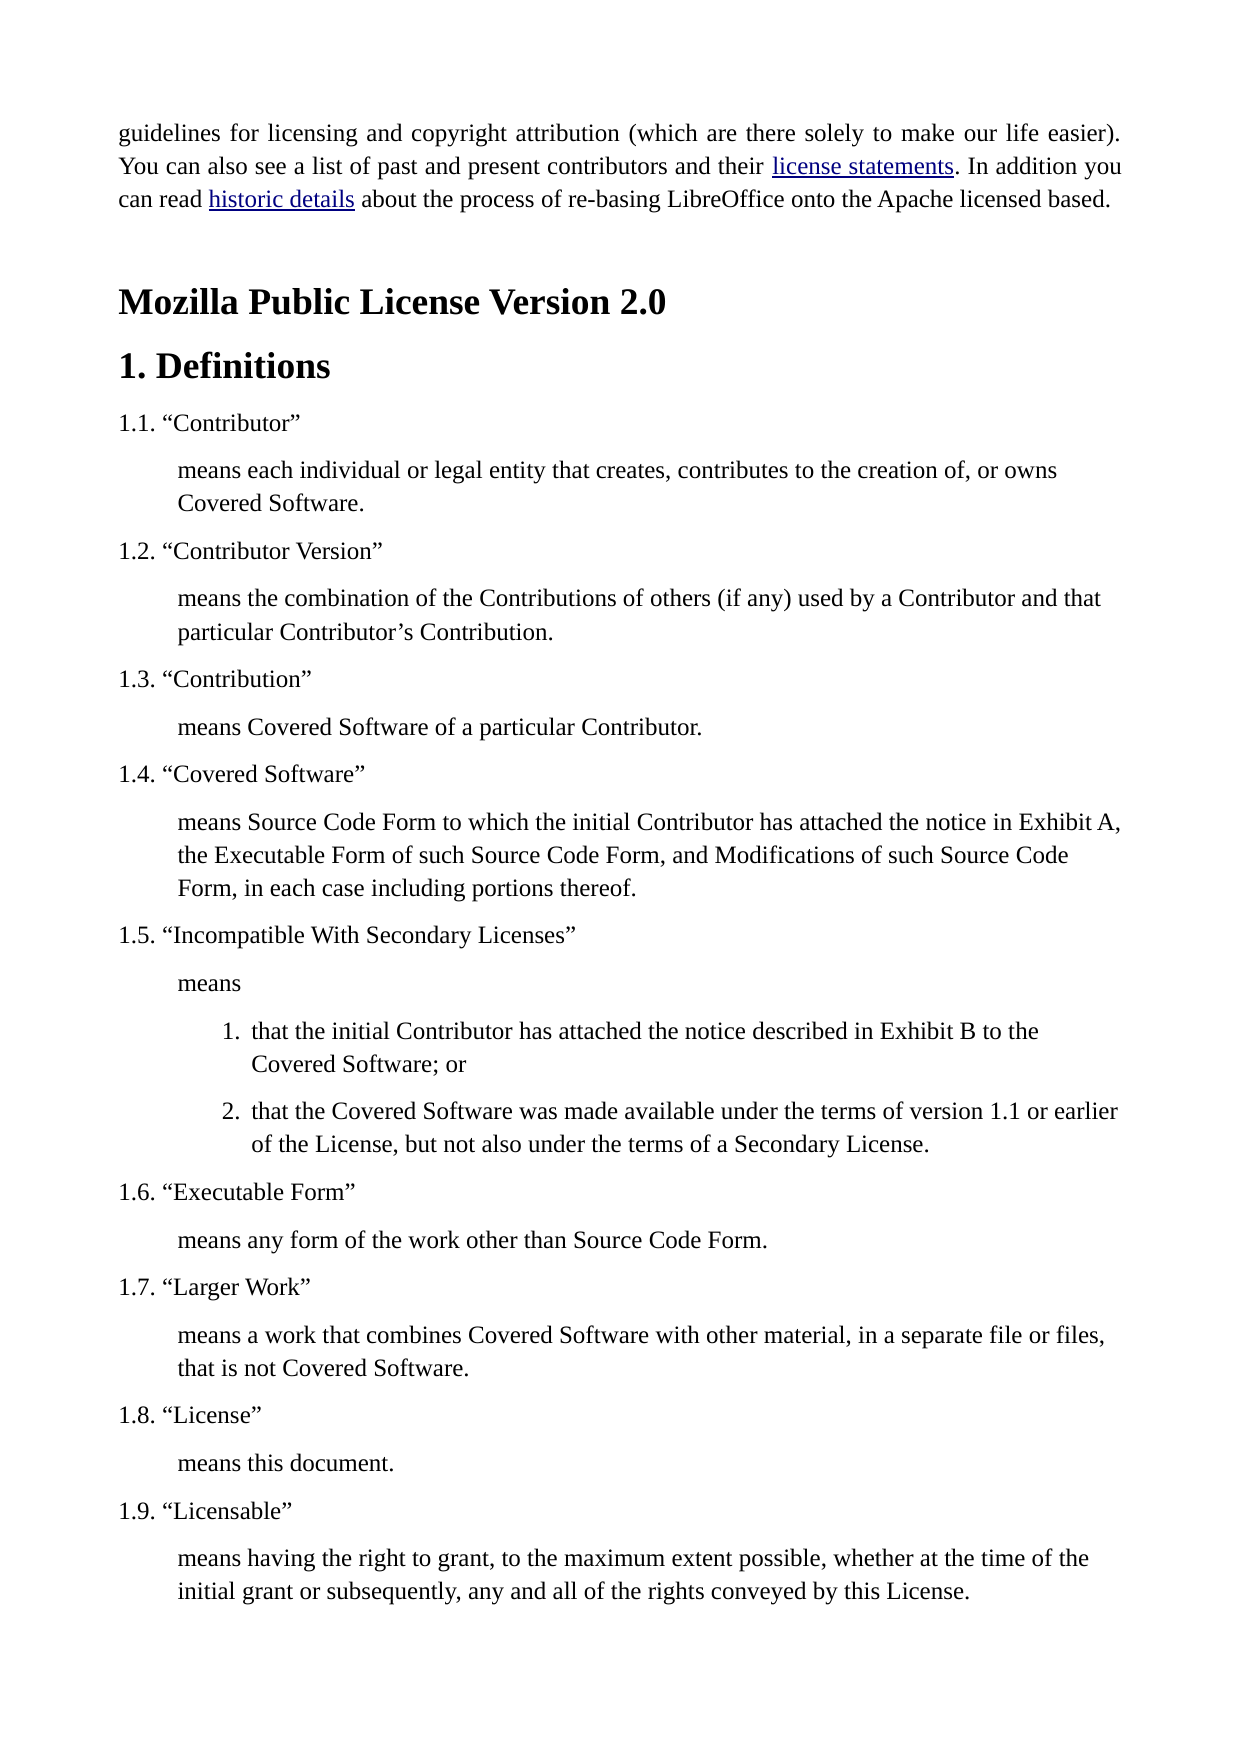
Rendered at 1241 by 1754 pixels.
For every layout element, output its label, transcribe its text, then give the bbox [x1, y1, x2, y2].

subtitle 1.7. “Larger Work” [118, 1272, 1122, 1301]
list means any form of the work other than Source Code Form. [177, 1225, 1122, 1253]
text guidelines for licensing and copyright attribution (which are there solely to make our life easier). You can also see a list of past and present contributors and their license statements. In addition you can read historic details about the process of re-basing LibreOffice onto the Apache licensed based. [118, 118, 1122, 213]
list means Covered Software of a particular Contributor. [177, 712, 1122, 741]
list means [177, 968, 1122, 997]
subtitle 1.2. “Contributor Version” [118, 536, 1122, 565]
subtitle 1. Definitions [118, 343, 1122, 387]
list means having the right to grant, to the maximum extent possible, whether at the time of the initial grant or subsequently, any and all of the rights conveyed by this License. [177, 1543, 1122, 1605]
list that the Covered Software was made available under the terms of version 1.1 or earlier of the License, but not also under the terms of a Secondary License. [222, 1096, 1122, 1158]
subtitle 1.5. “Incompatible With Secondary Licenses” [118, 921, 1122, 949]
list means a work that combines Covered Software with other material, in a separate file or files, that is not Covered Software. [177, 1320, 1122, 1382]
list means each individual or legal entity that creates, contributes to the creation of, or owns Covered Software. [177, 455, 1122, 517]
subtitle 1.8. “License” [118, 1401, 1122, 1429]
subtitle 1.6. “Executable Form” [118, 1177, 1122, 1206]
list means Source Code Form to which the initial Contributor has attached the notice in Exhibit A, the Executable Form of such Source Code Form, and Modifications of such Source Code Form, in each case including portions thereof. [177, 807, 1122, 902]
list means this document. [177, 1448, 1122, 1477]
subtitle 1.3. “Contribution” [118, 664, 1122, 693]
list means the combination of the Contributions of others (if any) used by a Contributor and that particular Contributor’s Contribution. [177, 583, 1122, 645]
subtitle Mozilla Public License Version 2.0 [118, 279, 1122, 322]
list that the initial Contributor has attached the notice described in Exhibit B to the Covered Software; or [222, 1016, 1122, 1078]
subtitle 1.1. “Contributor” [118, 408, 1122, 436]
subtitle 1.4. “Covered Software” [118, 759, 1122, 788]
subtitle 1.9. “Licensable” [118, 1496, 1122, 1524]
